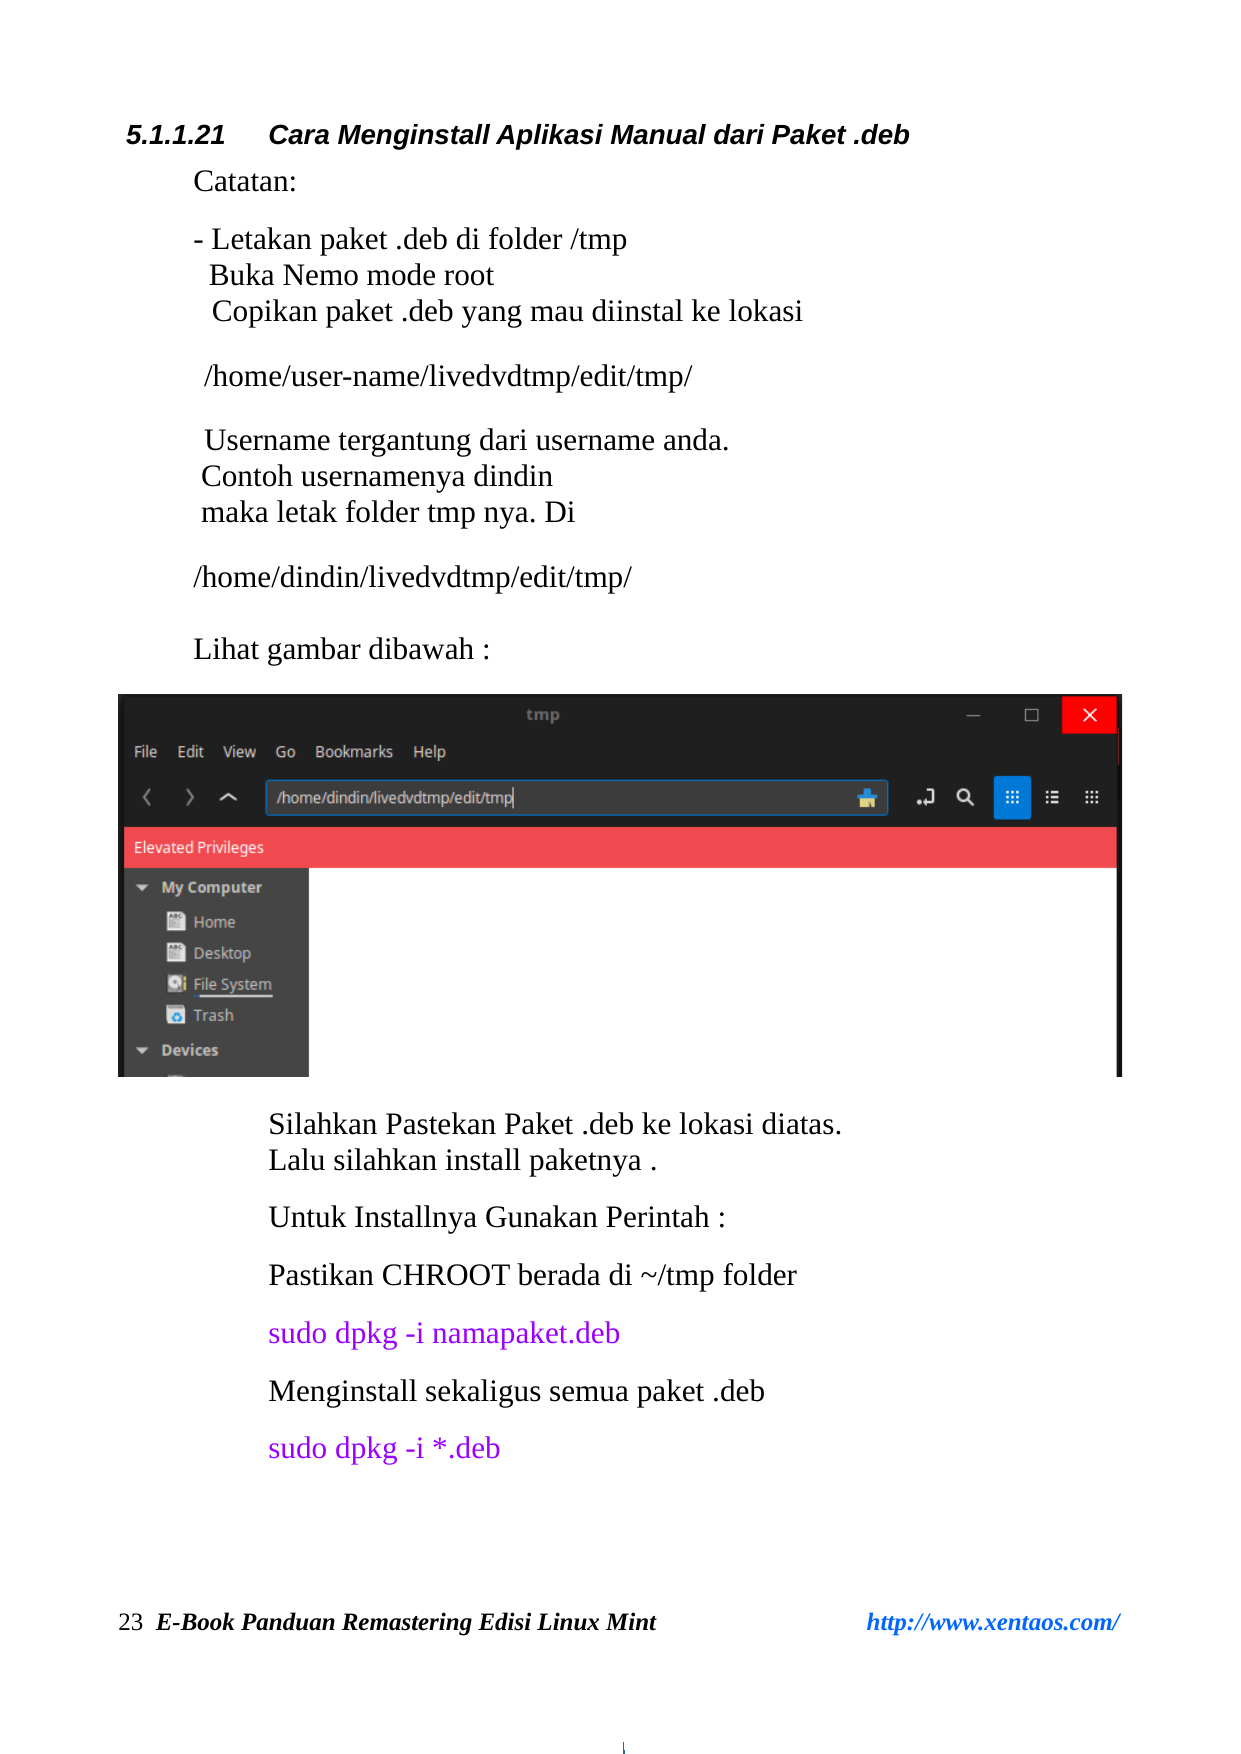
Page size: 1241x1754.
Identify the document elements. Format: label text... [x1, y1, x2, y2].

text Copikan paket .deb yang mau diinstal ke lokasi [118, 292, 1122, 328]
text Untuk Installnya Gunakan Perintah : [118, 1199, 1122, 1234]
text /home/user-name/livedvdtmp/edit/tmp/ [118, 357, 1122, 393]
picture [118, 694, 1123, 1077]
text sudo dpkg -i *.deb [118, 1429, 1122, 1465]
text maka letak folder tmp nya. Di [118, 493, 1122, 529]
text /home/dindin/livedvdtmp/edit/tmp/ [118, 558, 1122, 594]
text Catatan: [118, 162, 1122, 198]
text Buka Nemo mode root [118, 256, 1122, 292]
text Silahkan Pastekan Paket .deb ke lokasi diatas. [118, 1105, 1122, 1141]
text Pastikan CHROOT berada di ~/tmp folder [118, 1256, 1122, 1292]
text Username tergantung dari username anda. [118, 421, 1122, 457]
text Lihat gambar dibawah : [118, 630, 1122, 666]
text Contoh usernamenya dindin [118, 457, 1122, 493]
text - Letakan paket .deb di folder /tmp [118, 220, 1122, 256]
text Menginstall sekaligus semua paket .deb [118, 1372, 1122, 1408]
text Lalu silahkan install paketnya . [118, 1141, 1122, 1177]
subtitle Cara Menginstall Aplikasi Manual dari Paket .deb [118, 118, 1122, 150]
text sudo dpkg -i namapaket.deb [118, 1314, 1122, 1350]
